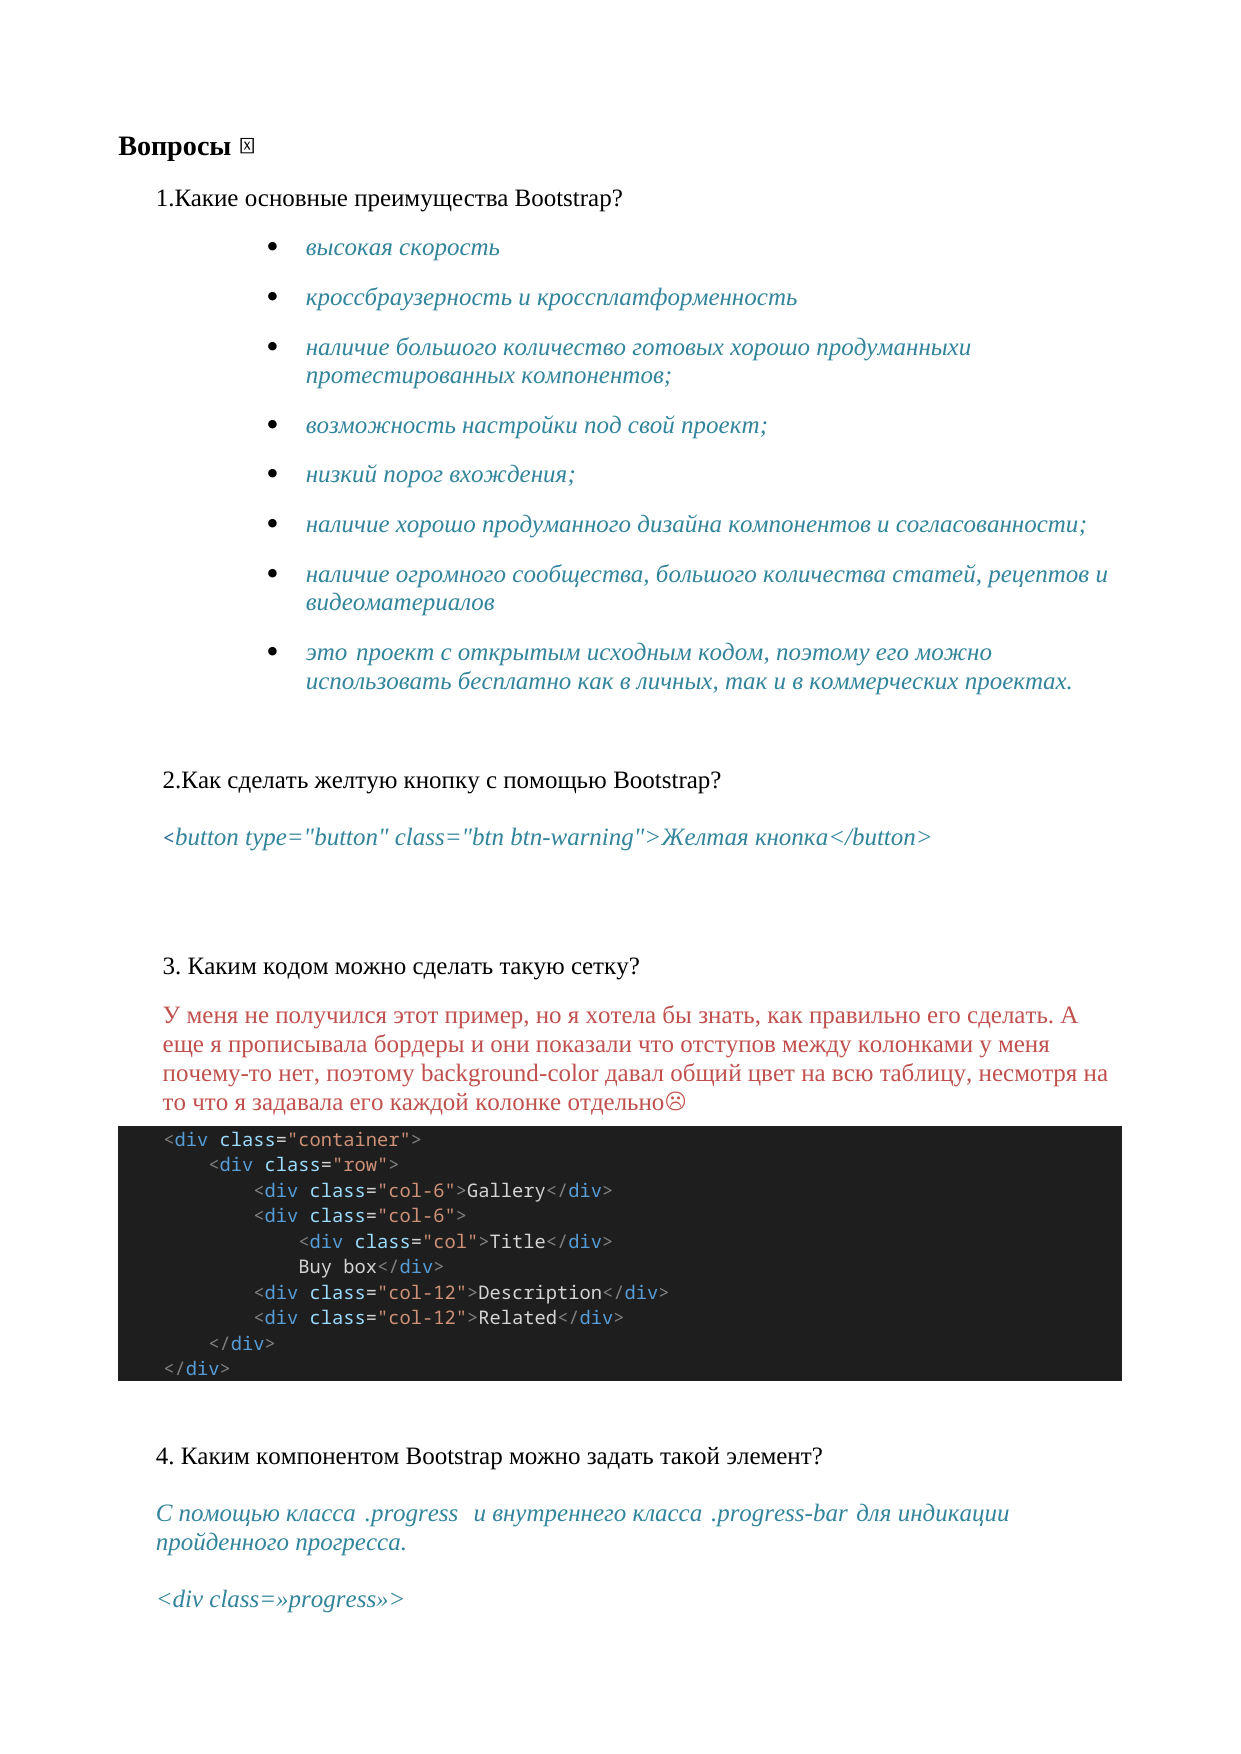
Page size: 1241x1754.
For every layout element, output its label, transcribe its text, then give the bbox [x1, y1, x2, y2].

list наличие хорошо продуманного дизайна компонентов и согласованности; [268, 509, 1122, 538]
text <div class="col-6">Gallery</div> [118, 1177, 1122, 1203]
text <div class="row"> [118, 1152, 1122, 1177]
text 3. Каким кодом можно сделать такую сетку? [162, 951, 1122, 980]
list это проект с открытым исходным кодом, поэтому его можно использовать бесплатно как в личных, так и в коммерческих проектах. [268, 637, 1122, 694]
list кроссбраузерность и кроссплатформенность [268, 282, 1122, 311]
text Вопросы 💎 [118, 128, 1122, 162]
text <div class="col-12">Description</div> [118, 1279, 1122, 1305]
text <div class="col-12">Related</div> [118, 1305, 1122, 1330]
text У меня не получился этот пример, но я хотела бы знать, как правильно его сделать. А еще я прописывала бордеры и они показали что отступов между колонками у меня почему-то нет, поэтому background-color давал общий цвет на всю таблицу, несмотря на то что я задавала его каждой колонке отдельно [162, 1001, 1122, 1116]
list наличие большого количество готовых хорошо продуманныхи протестированных компонентов; [268, 332, 1122, 389]
text 4. Каким компонентом Bootstrap можно задать такой элемент? С помощью класса .progress и внутреннего класса .progress-bar для индикации пройденного прогресса. <div class=»progress»> [156, 1441, 1122, 1613]
text </div> [118, 1330, 1122, 1356]
text 2.Как сделать желтую кнопку с помощью Bootstrap? <button type="button" class="btn btn-warning">Желтая кнопка</button> [162, 765, 1122, 852]
list наличие огромного сообщества, большого количества статей, рецептов и видеоматериалов [268, 559, 1122, 616]
list возможность настройки под свой проект; [268, 410, 1122, 439]
text 1.Какие основные преимущества Bootstrap? [156, 183, 1122, 212]
text Buy box</div> [118, 1254, 1122, 1279]
text <div class="container"> [118, 1126, 1122, 1152]
text <div class="col">Title</div> [118, 1228, 1122, 1254]
text </div> [118, 1356, 1122, 1381]
list высокая скорость [268, 232, 1122, 261]
list низкий порог вхождения; [268, 459, 1122, 488]
text <div class="col-6"> [118, 1203, 1122, 1228]
